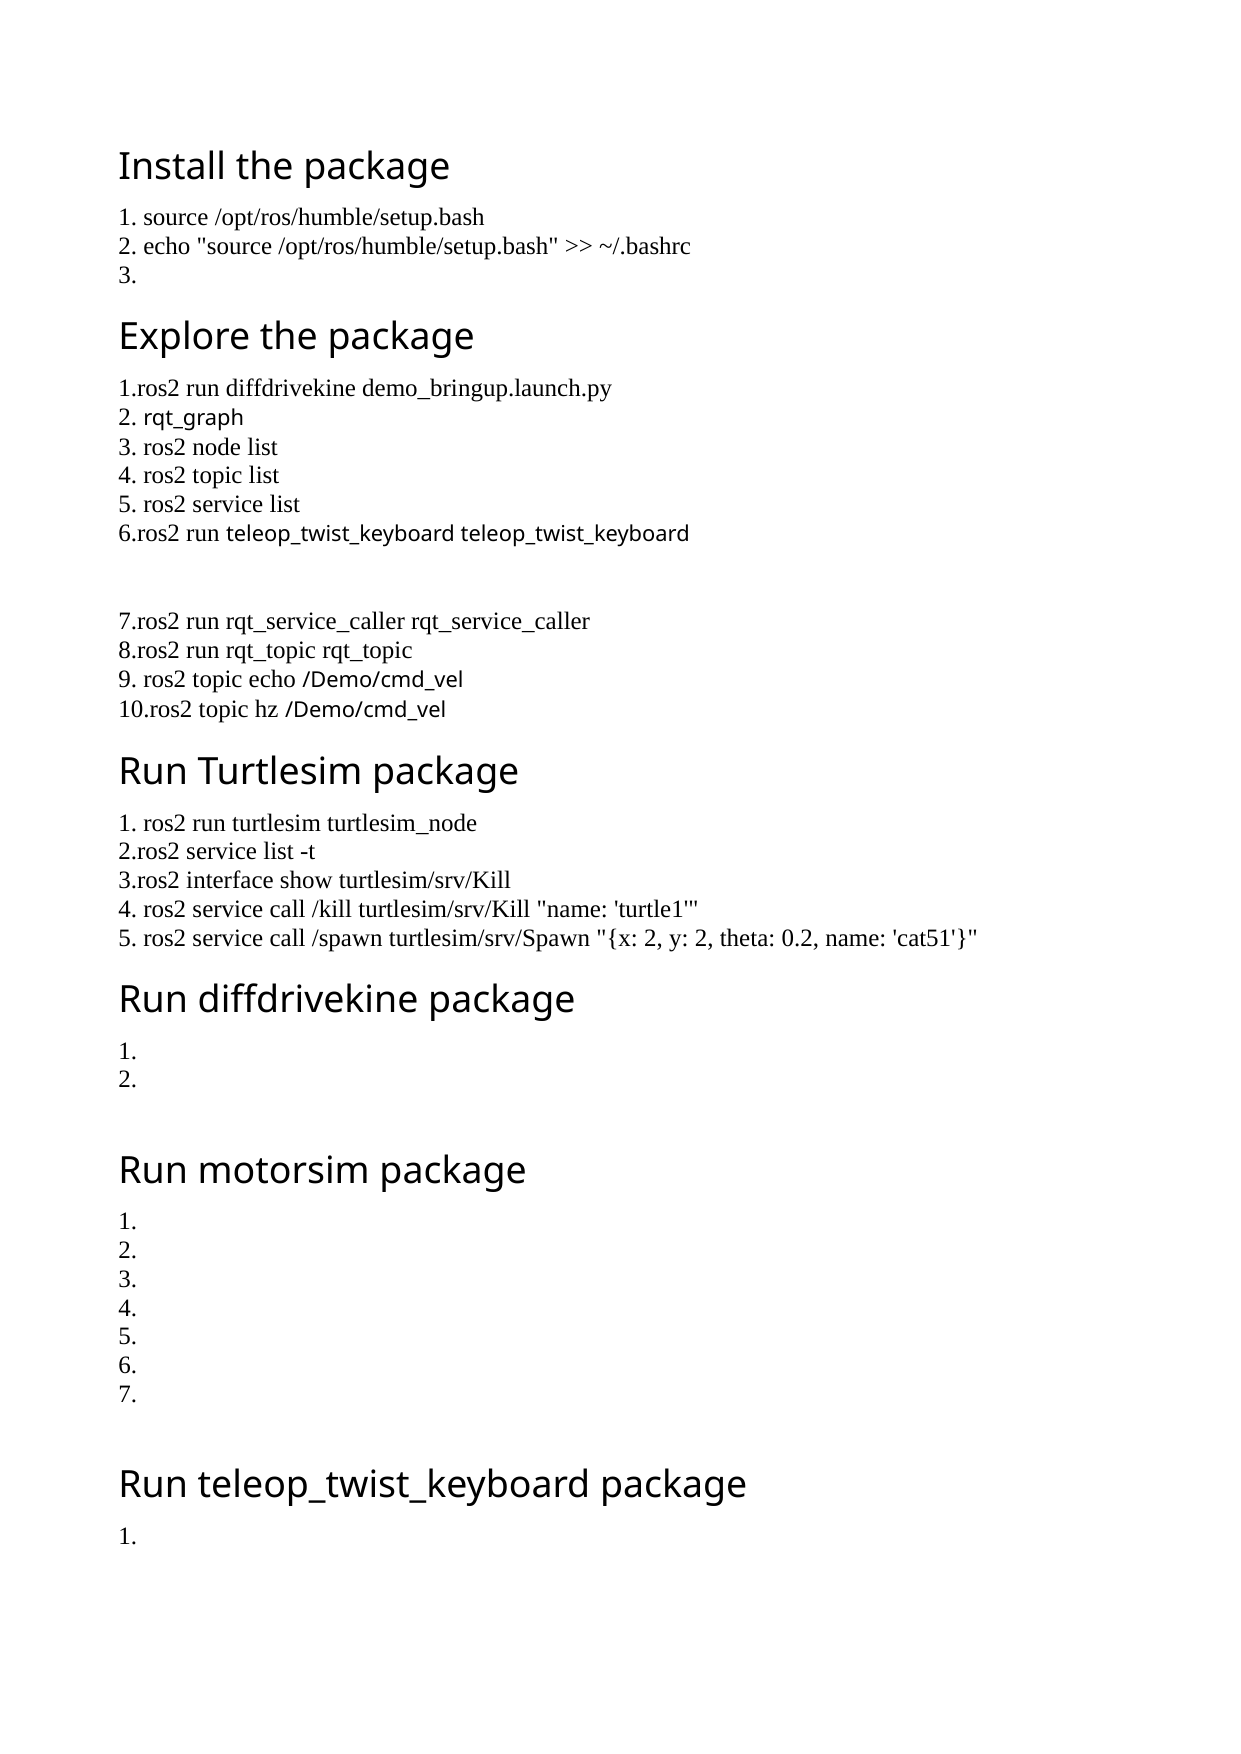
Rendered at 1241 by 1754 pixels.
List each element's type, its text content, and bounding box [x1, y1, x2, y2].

text 1. [118, 1206, 1122, 1235]
text 3. [118, 260, 1122, 289]
text 2.ros2 service list -t [118, 836, 1122, 865]
text 7.ros2 run rqt_service_caller rqt_service_caller [118, 606, 1122, 635]
text 3.ros2 interface show turtlesim/srv/Kill [118, 865, 1122, 894]
subtitle Run diffdrivekine package [118, 972, 1122, 1023]
text 6. [118, 1350, 1122, 1379]
text 5. ros2 service call /spawn turtlesim/srv/Spawn "{x: 2, y: 2, theta: 0.2, name: 'cat51'}" [118, 923, 1122, 951]
text 1. source /opt/ros/humble/setup.bash [118, 202, 1122, 231]
text 10.ros2 topic hz /Demo/cmd_vel [118, 693, 1122, 723]
text 8.ros2 run rqt_topic rqt_topic [118, 635, 1122, 664]
text 1. [118, 1036, 1122, 1064]
text 2. echo "source /opt/ros/humble/setup.bash" >> ~/.bashrc [118, 231, 1122, 260]
subtitle Explore the package [118, 309, 1122, 361]
text 2. rqt_graph [118, 402, 1122, 432]
text 1. [118, 1521, 1122, 1549]
text 7. [118, 1379, 1122, 1408]
text 9. ros2 topic echo /Demo/cmd_vel [118, 664, 1122, 693]
text 1. ros2 run turtlesim turtlesim_node [118, 808, 1122, 836]
subtitle Run Turtlesim package [118, 744, 1122, 795]
text 5. ros2 service list [118, 489, 1122, 518]
text 2. [118, 1235, 1122, 1264]
text 1.ros2 run diffdrivekine demo_bringup.launch.py [118, 373, 1122, 402]
text 6.ros2 run teleop_twist_keyboard teleop_twist_keyboard [118, 518, 1122, 548]
text 3. ros2 node list [118, 432, 1122, 460]
text 4. ros2 topic list [118, 460, 1122, 489]
text 5. [118, 1321, 1122, 1350]
subtitle Run motorsim package [118, 1143, 1122, 1194]
text 4. ros2 service call /kill turtlesim/srv/Kill "name: 'turtle1'" [118, 894, 1122, 923]
text 4. [118, 1293, 1122, 1321]
text 3. [118, 1264, 1122, 1293]
text 2. [118, 1064, 1122, 1093]
subtitle Run teleop_twist_keyboard package [118, 1457, 1122, 1508]
subtitle Install the package [118, 139, 1122, 190]
